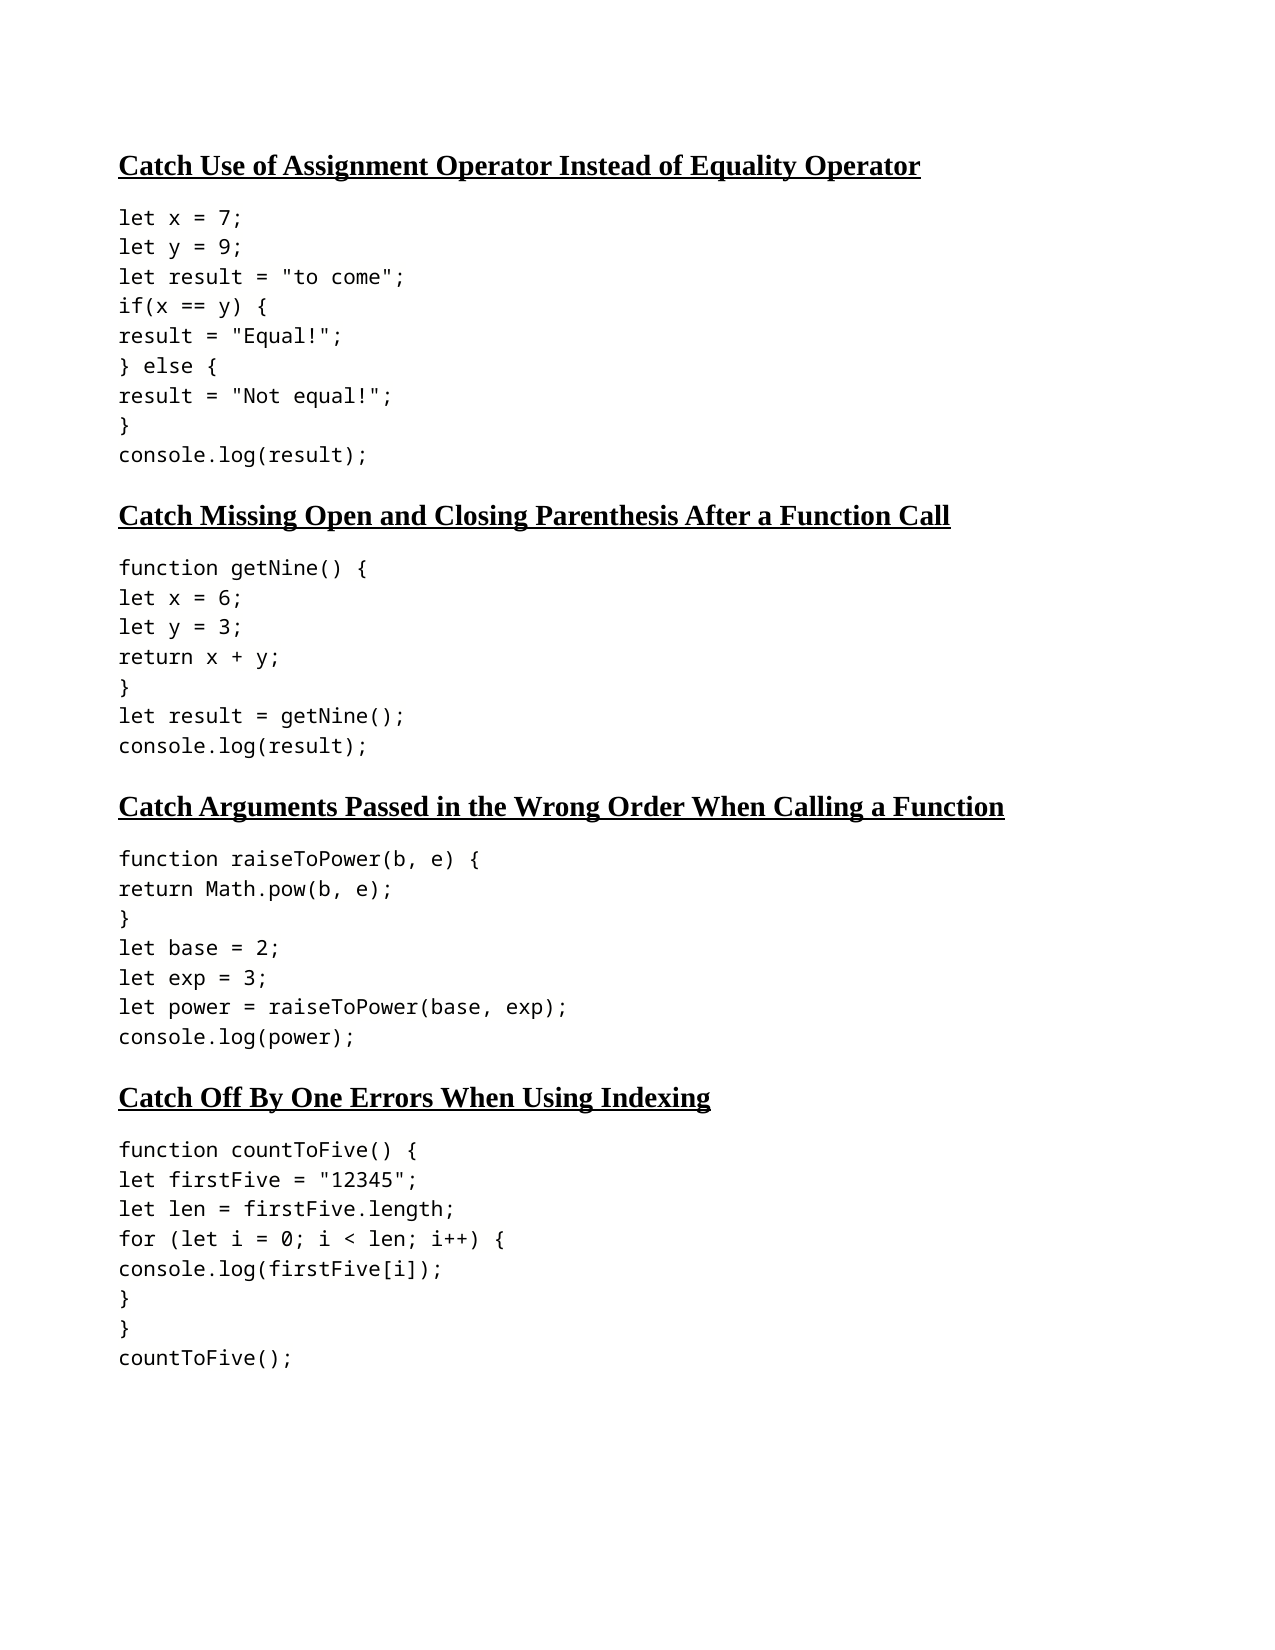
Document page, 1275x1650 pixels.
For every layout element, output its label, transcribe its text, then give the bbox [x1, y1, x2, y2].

text let x = 7; [118, 203, 1157, 231]
text } else { [118, 350, 1157, 379]
text result = "Not equal!"; [118, 379, 1157, 409]
text } [118, 902, 1157, 932]
text let base = 2; [118, 932, 1157, 962]
text function getNine() { [118, 553, 1157, 581]
text let power = raiseToPower(base, exp); [118, 991, 1157, 1021]
text return x + y; [118, 641, 1157, 671]
text console.log(result); [118, 439, 1157, 468]
text console.log(result); [118, 730, 1157, 759]
text console.log(firstFive[i]); [118, 1253, 1157, 1282]
text let exp = 3; [118, 962, 1157, 991]
text countToFive(); [118, 1342, 1157, 1371]
text for (let i = 0; i < len; i++) { [118, 1223, 1157, 1253]
text let x = 6; [118, 581, 1157, 611]
text if(x == y) { [118, 290, 1157, 320]
text let y = 9; [118, 231, 1157, 261]
text return Math.pow(b, e); [118, 872, 1157, 902]
text } [118, 671, 1157, 700]
text console.log(power); [118, 1021, 1157, 1051]
text let result = "to come"; [118, 261, 1157, 290]
text Catch Off By One Errors When Using Indexing [118, 1080, 1157, 1114]
text let result = getNine(); [118, 700, 1157, 730]
text } [118, 409, 1157, 439]
text function raiseToPower(b, e) { [118, 844, 1157, 872]
text result = "Equal!"; [118, 320, 1157, 350]
text Catch Arguments Passed in the Wrong Order When Calling a Function [118, 789, 1157, 823]
text } [118, 1312, 1157, 1342]
text let firstFive = "12345"; [118, 1163, 1157, 1193]
text let y = 3; [118, 611, 1157, 641]
text Catch Use of Assignment Operator Instead of Equality Operator [118, 148, 1157, 181]
text } [118, 1282, 1157, 1312]
text Catch Missing Open and Closing Parenthesis After a Function Call [118, 498, 1157, 532]
text function countToFive() { [118, 1135, 1157, 1163]
text let len = firstFive.length; [118, 1193, 1157, 1223]
